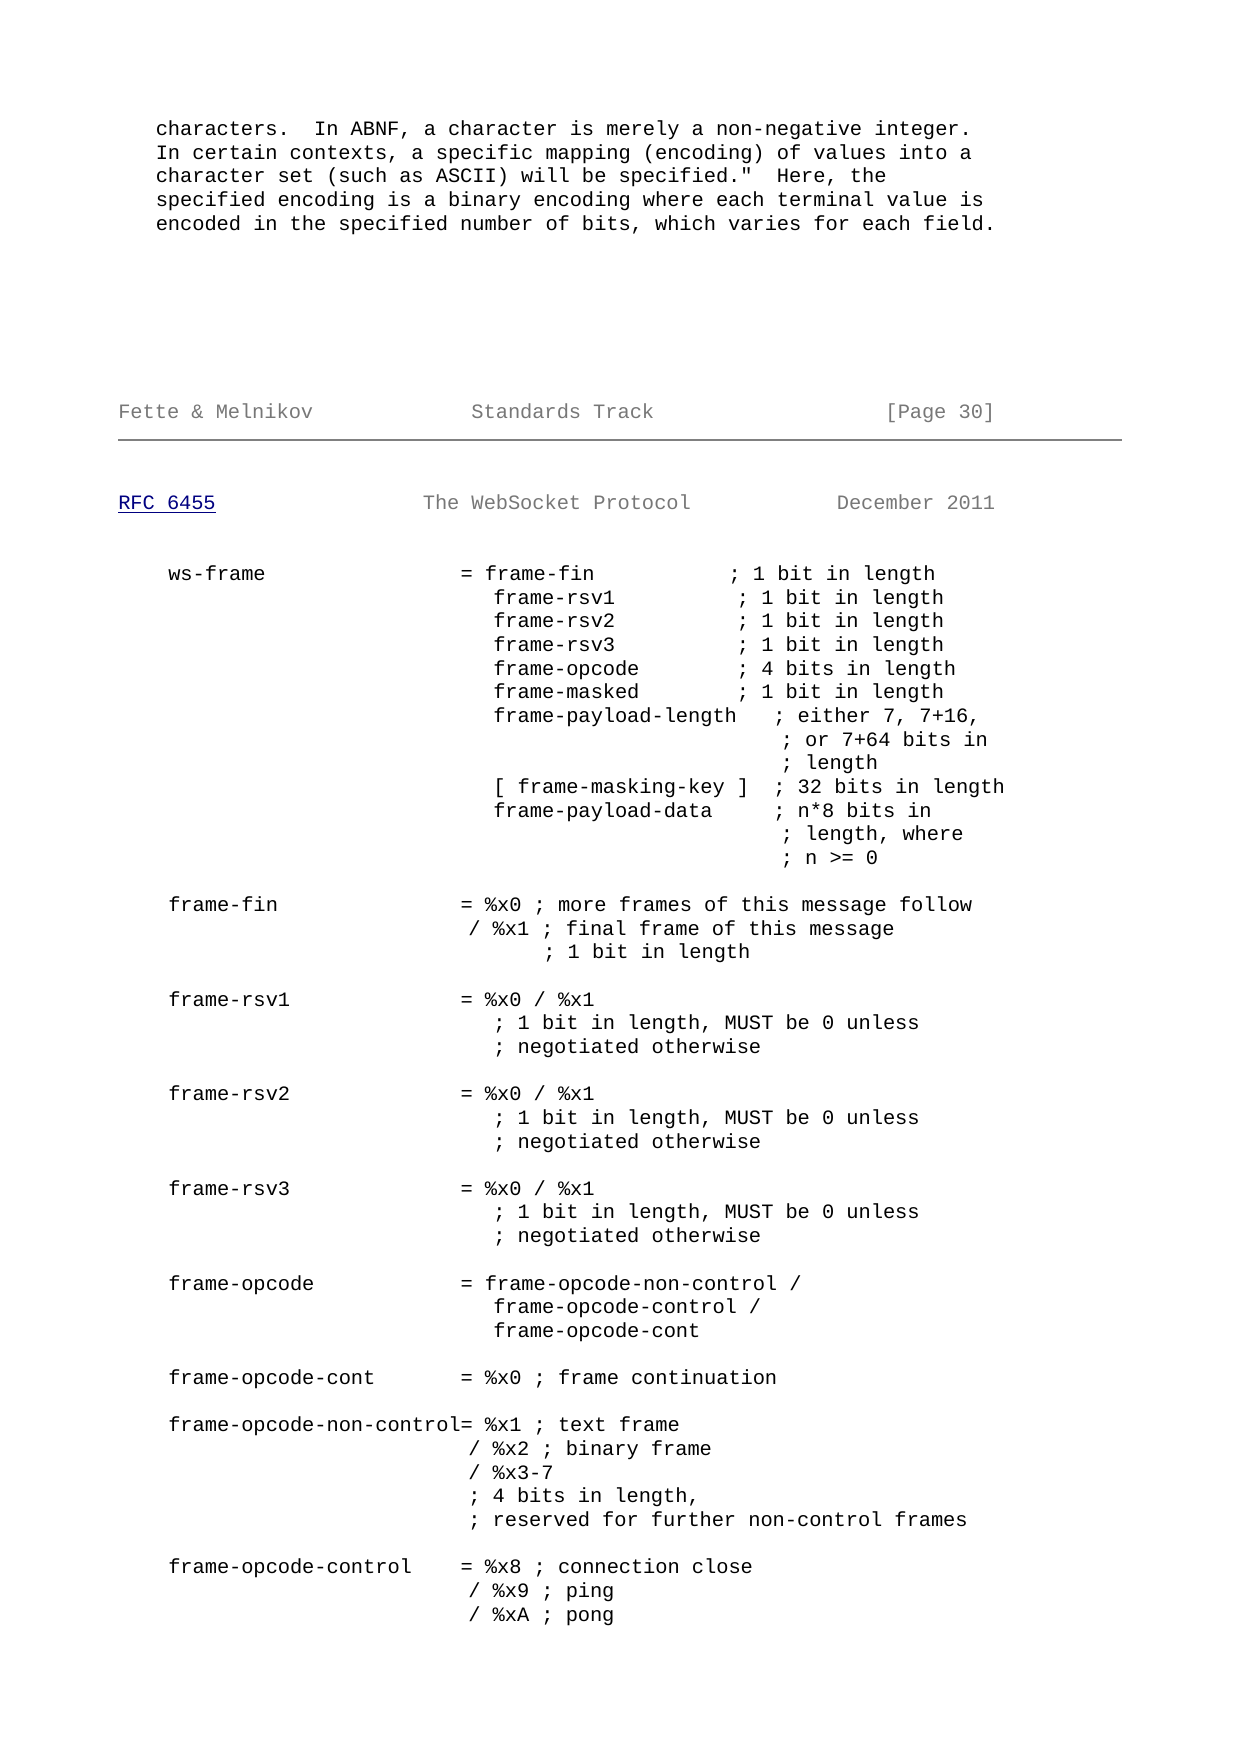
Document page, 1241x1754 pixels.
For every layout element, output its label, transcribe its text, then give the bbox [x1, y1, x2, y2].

text [ frame-masking-key ] ; 32 bits in length [118, 776, 1122, 799]
text frame-payload-length ; either 7, 7+16, [118, 705, 1122, 729]
text specified encoding is a binary encoding where each terminal value is [118, 189, 1122, 213]
text ; length, where [118, 823, 1122, 847]
text / %x9 ; ping [118, 1580, 1122, 1603]
text frame-rsv3 = %x0 / %x1 [118, 1178, 1122, 1202]
text frame-rsv2 ; 1 bit in length [118, 610, 1122, 634]
text frame-opcode ; 4 bits in length [118, 658, 1122, 681]
text ; or 7+64 bits in [118, 729, 1122, 752]
text In certain contexts, a specific mapping (encoding) of values into a [118, 142, 1122, 165]
text / %x3-7 [118, 1462, 1122, 1485]
text ; 4 bits in length, [118, 1485, 1122, 1509]
text / %xA ; pong [118, 1603, 1122, 1627]
text ; n >= 0 [118, 847, 1122, 871]
text / %x2 ; binary frame [118, 1438, 1122, 1462]
text Fette & Melnikov Standards Track [Page 30] [118, 402, 1122, 425]
text frame-opcode-cont = %x0 ; frame continuation [118, 1367, 1122, 1391]
text frame-rsv1 = %x0 / %x1 [118, 989, 1122, 1012]
text frame-masked ; 1 bit in length [118, 681, 1122, 705]
text RFC 6455 The WebSocket Protocol December 2011 [118, 493, 1122, 516]
text ; 1 bit in length, MUST be 0 unless [118, 1107, 1122, 1131]
text ; negotiated otherwise [118, 1225, 1122, 1249]
text frame-payload-data ; n*8 bits in [118, 799, 1122, 823]
text ; 1 bit in length, MUST be 0 unless [118, 1202, 1122, 1225]
text ; negotiated otherwise [118, 1131, 1122, 1154]
text ; 1 bit in length [118, 941, 1122, 965]
text frame-opcode-non-control= %x1 ; text frame [118, 1414, 1122, 1438]
text frame-rsv2 = %x0 / %x1 [118, 1083, 1122, 1107]
text frame-opcode-cont [118, 1320, 1122, 1343]
text ; 1 bit in length, MUST be 0 unless [118, 1012, 1122, 1036]
text ; reserved for further non-control frames [118, 1509, 1122, 1533]
text frame-opcode = frame-opcode-non-control / [118, 1272, 1122, 1296]
text frame-rsv3 ; 1 bit in length [118, 634, 1122, 658]
text character set (such as ASCII) will be specified." Here, the [118, 165, 1122, 189]
text ; negotiated otherwise [118, 1036, 1122, 1060]
text frame-rsv1 ; 1 bit in length [118, 587, 1122, 610]
text frame-opcode-control / [118, 1296, 1122, 1320]
text encoded in the specified number of bits, which varies for each field. [118, 213, 1122, 236]
text ; length [118, 752, 1122, 776]
text frame-fin = %x0 ; more frames of this message follow [118, 894, 1122, 918]
text frame-opcode-control = %x8 ; connection close [118, 1556, 1122, 1580]
text / %x1 ; final frame of this message [118, 918, 1122, 941]
text characters. In ABNF, a character is merely a non-negative integer. [118, 118, 1122, 142]
text ws-frame = frame-fin ; 1 bit in length [118, 563, 1122, 587]
